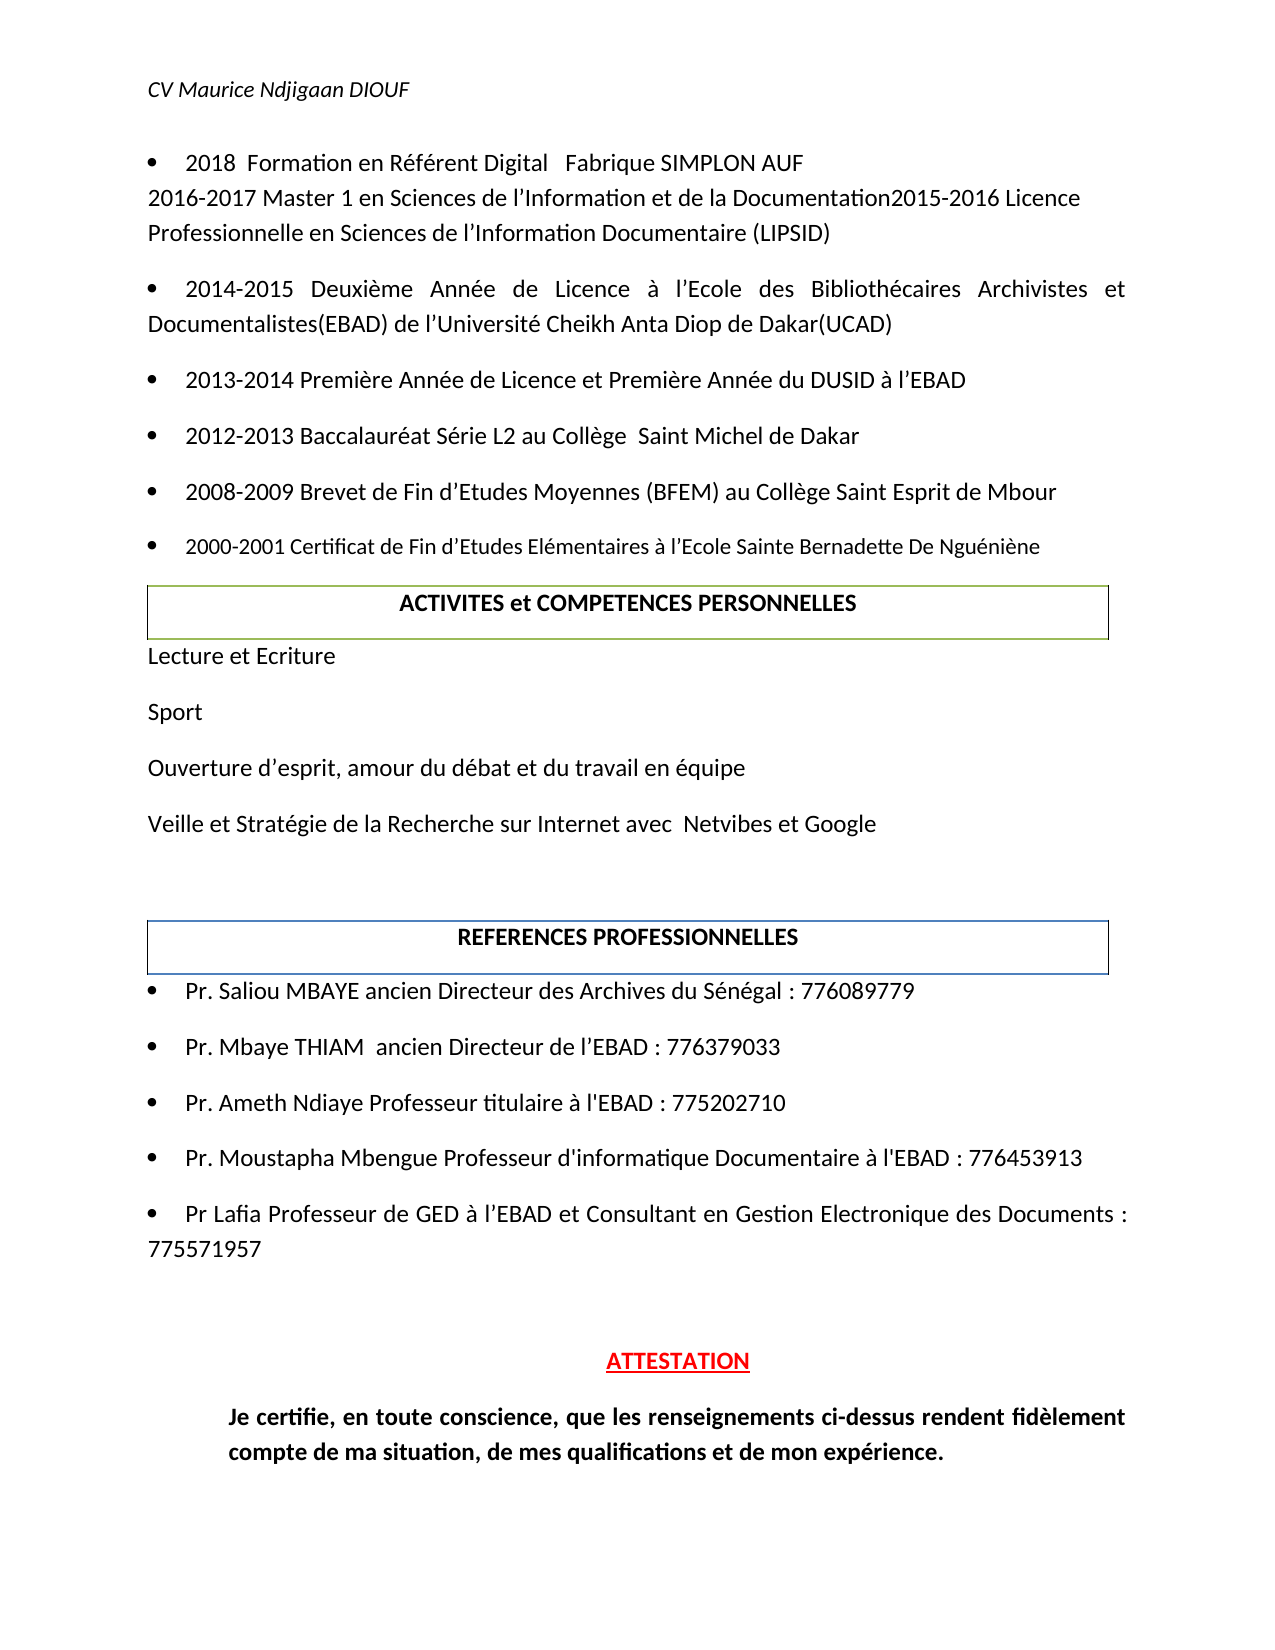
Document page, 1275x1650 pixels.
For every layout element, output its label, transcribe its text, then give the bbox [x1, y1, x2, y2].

text Sport [148, 696, 1127, 727]
list Pr Lafia Professeur de GED à l’EBAD et Consultant en Gestion Electronique des Documents : 775571957 [148, 1198, 1127, 1264]
list Pr. Saliou MBAYE ancien Directeur des Archives du Sénégal : 776089779 [148, 975, 1127, 1006]
list 2014-2015 Deuxième Année de Licence à l’Ecole des Bibliothécaires Archivistes et Documentalistes(EBAD) de l’Université Cheikh Anta Diop de Dakar(UCAD) [148, 273, 1127, 339]
table_header REFERENCES PROFESSIONNELLES [148, 922, 1108, 973]
list 2008-2009 Brevet de Fin d’Etudes Moyennes (BFEM) au Collège Saint Esprit de Mbour [148, 476, 1127, 506]
list Pr. Mbaye THIAM ancien Directeur de l’EBAD : 776379033 [148, 1031, 1127, 1061]
list Pr. Ameth Ndiaye Professeur titulaire à l'EBAD : 775202710 [148, 1087, 1127, 1117]
table_header ACTIVITES et COMPETENCES PERSONNELLES [148, 587, 1108, 638]
text Lecture et Ecriture [148, 640, 1127, 671]
list 2000-2001 Certificat de Fin d’Etudes Elémentaires à l’Ecole Sainte Bernadette De Nguéniène [148, 532, 1127, 560]
list 2018 Formation en Référent Digital Fabrique SIMPLON AUF 2016-2017 Master 1 en Sciences de l’Information et de la Documentation2015-2016 Licence Professionnelle en Sciences de l’Information Documentaire (LIPSID) [148, 148, 1127, 248]
text Je certifie, en toute conscience, que les renseignements ci-dessus rendent fidèlement compte de ma situation, de mes qualifications et de mon expérience. [228, 1401, 1127, 1466]
list 2013-2014 Première Année de Licence et Première Année du DUSID à l’EBAD [148, 364, 1127, 395]
list Pr. Moustapha Mbengue Professeur d'informatique Documentaire à l'EBAD : 776453913 [148, 1142, 1127, 1173]
list 2012-2013 Baccalauréat Série L2 au Collège Saint Michel de Dakar [148, 420, 1127, 451]
text Ouverture d’esprit, amour du débat et du travail en équipe [148, 752, 1127, 782]
text ATTESTATION [228, 1345, 1127, 1376]
text Veille et Stratégie de la Recherche sur Internet avec Netvibes et Google [148, 808, 1127, 838]
